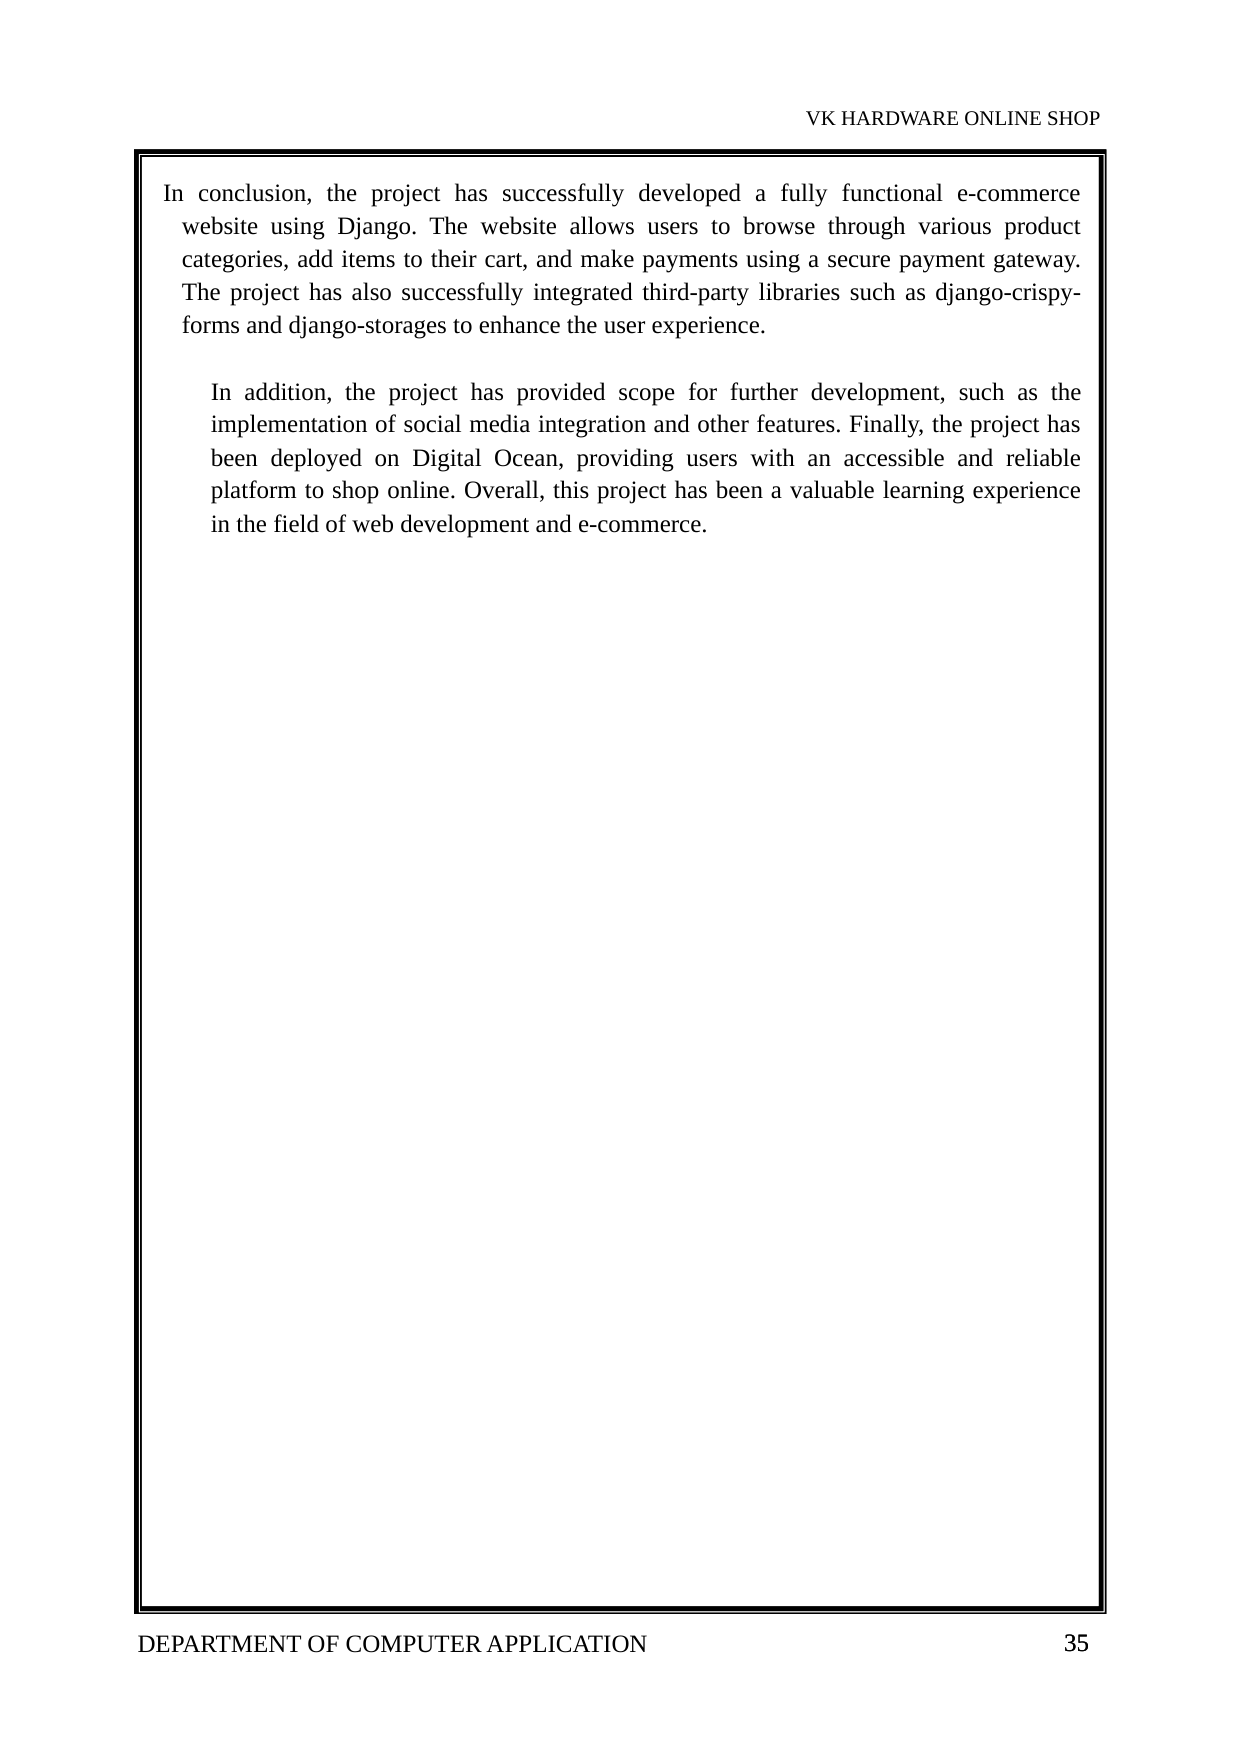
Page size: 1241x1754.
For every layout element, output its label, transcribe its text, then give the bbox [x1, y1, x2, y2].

text VK HARDWARE ONLINE SHOP [652, 106, 1100, 130]
text In conclusion, the project has successfully developed a fully functional e-commerce website using Django. The website allows users to browse through various product categories, add items to their cart, and make payments using a secure payment gateway. The project has also successfully integrated third-party libraries such as django-crispy-forms and django-storages to enhance the user experience. [163, 178, 1082, 339]
text 35 [1064, 1628, 1095, 1657]
text DEPARTMENT OF COMPUTER APPLICATION [137, 1629, 658, 1658]
text In addition, the project has provided scope for further development, such as the implementation of social media integration and other features. Finally, the project has been deployed on Digital Ocean, providing users with an accessible and reliable platform to shop online. Overall, this project has been a valuable learning experience in the field of web development and e-commerce. [211, 377, 1082, 537]
